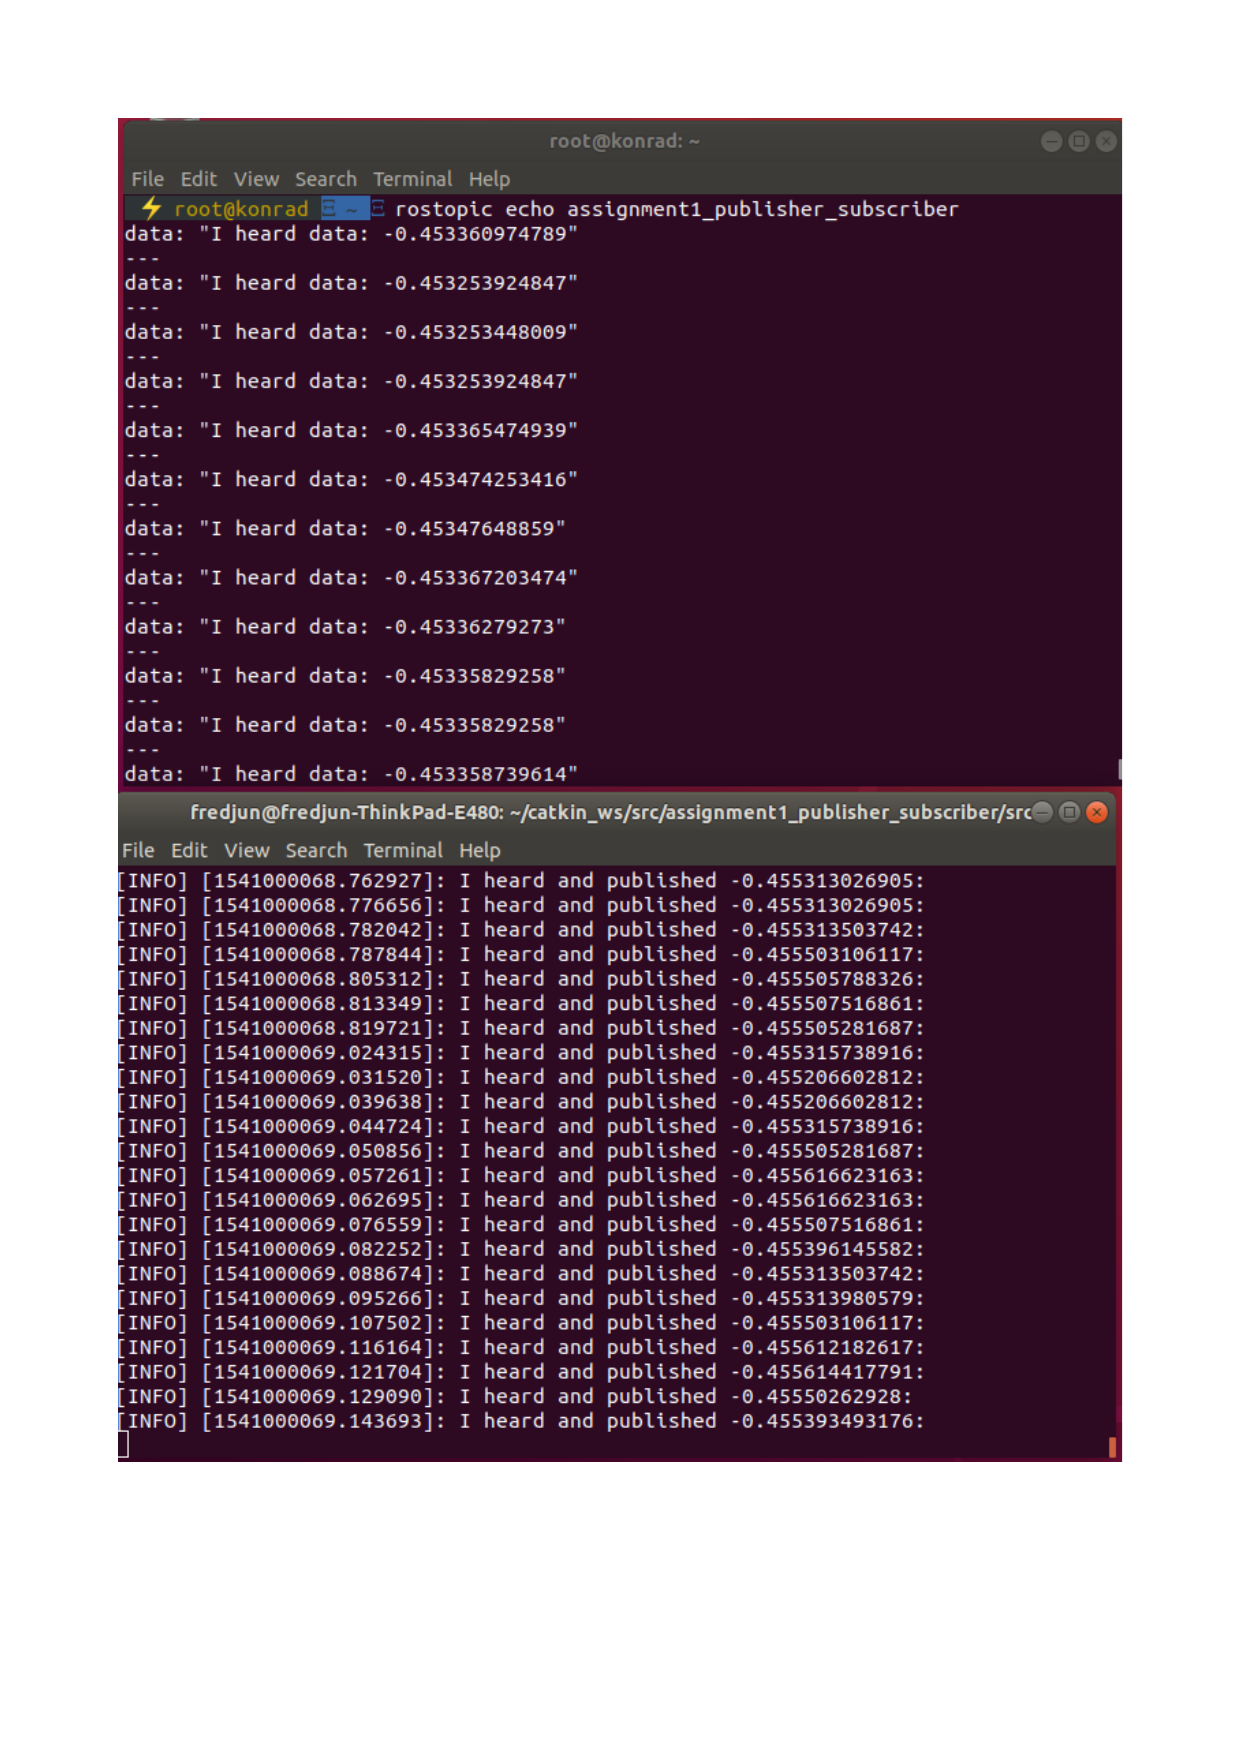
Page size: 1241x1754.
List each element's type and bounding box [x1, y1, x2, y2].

picture [118, 118, 1123, 1462]
